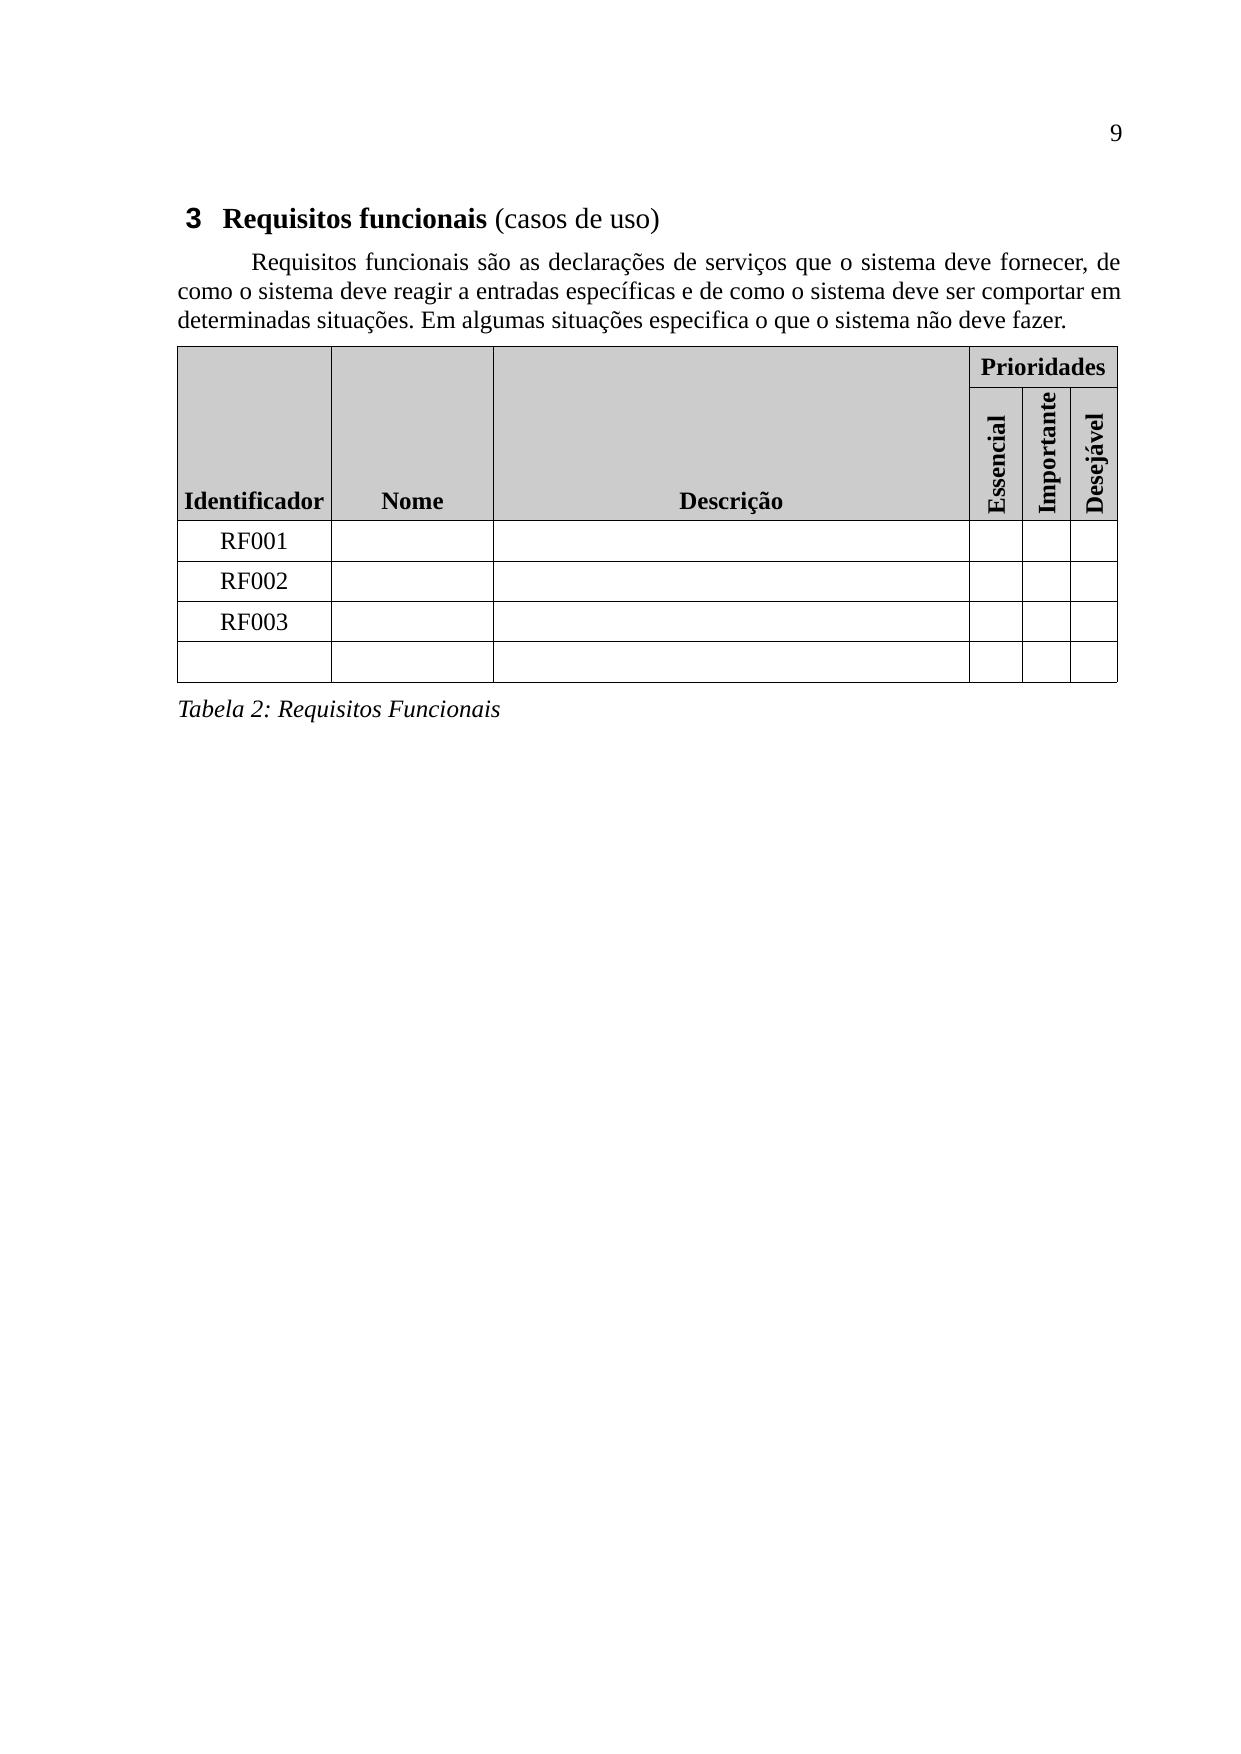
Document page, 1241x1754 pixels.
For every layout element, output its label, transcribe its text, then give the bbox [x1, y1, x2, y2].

table_cell [1071, 521, 1117, 561]
table_cell [494, 642, 969, 682]
subtitle Requisitos funcionais (casos de uso) [177, 201, 1122, 235]
table_cell [970, 562, 1022, 601]
table_cell RF002 [178, 562, 331, 601]
table_cell [332, 602, 493, 641]
table_header Identificador [178, 347, 331, 520]
table_cell [494, 602, 969, 641]
table_cell [970, 602, 1022, 641]
text Tabela 2: Requisitos Funcionais [177, 694, 1122, 723]
table_cell [332, 521, 493, 561]
table_cell [1023, 562, 1070, 601]
table_cell [332, 562, 493, 601]
table_cell Importante [1023, 388, 1070, 520]
table_cell [1023, 602, 1070, 641]
table_cell [1023, 642, 1070, 682]
text Requisitos funcionais são as declarações de serviços que o sistema deve fornecer, de como o sistema deve reagir a entradas específicas e de como o sistema deve ser comportar em determinadas situações. Em algumas situações especifica o que o sistema não deve fazer. [177, 247, 1122, 334]
table_header Nome [332, 347, 493, 520]
table_cell [1071, 642, 1117, 682]
table_cell [178, 642, 331, 682]
table_cell RF001 [178, 521, 331, 561]
table_cell [494, 521, 969, 561]
table_cell [1023, 521, 1070, 561]
table_cell [494, 562, 969, 601]
table_cell [332, 642, 493, 682]
table_cell RF003 [178, 602, 331, 641]
table_cell [970, 521, 1022, 561]
table_cell [1071, 562, 1117, 601]
table_cell [1071, 602, 1117, 641]
table_cell Desejável [1071, 388, 1117, 520]
table_header Prioridades [970, 347, 1117, 387]
table_cell [970, 642, 1022, 682]
table_header Descrição [494, 347, 969, 520]
table_cell Essencial [970, 388, 1022, 520]
